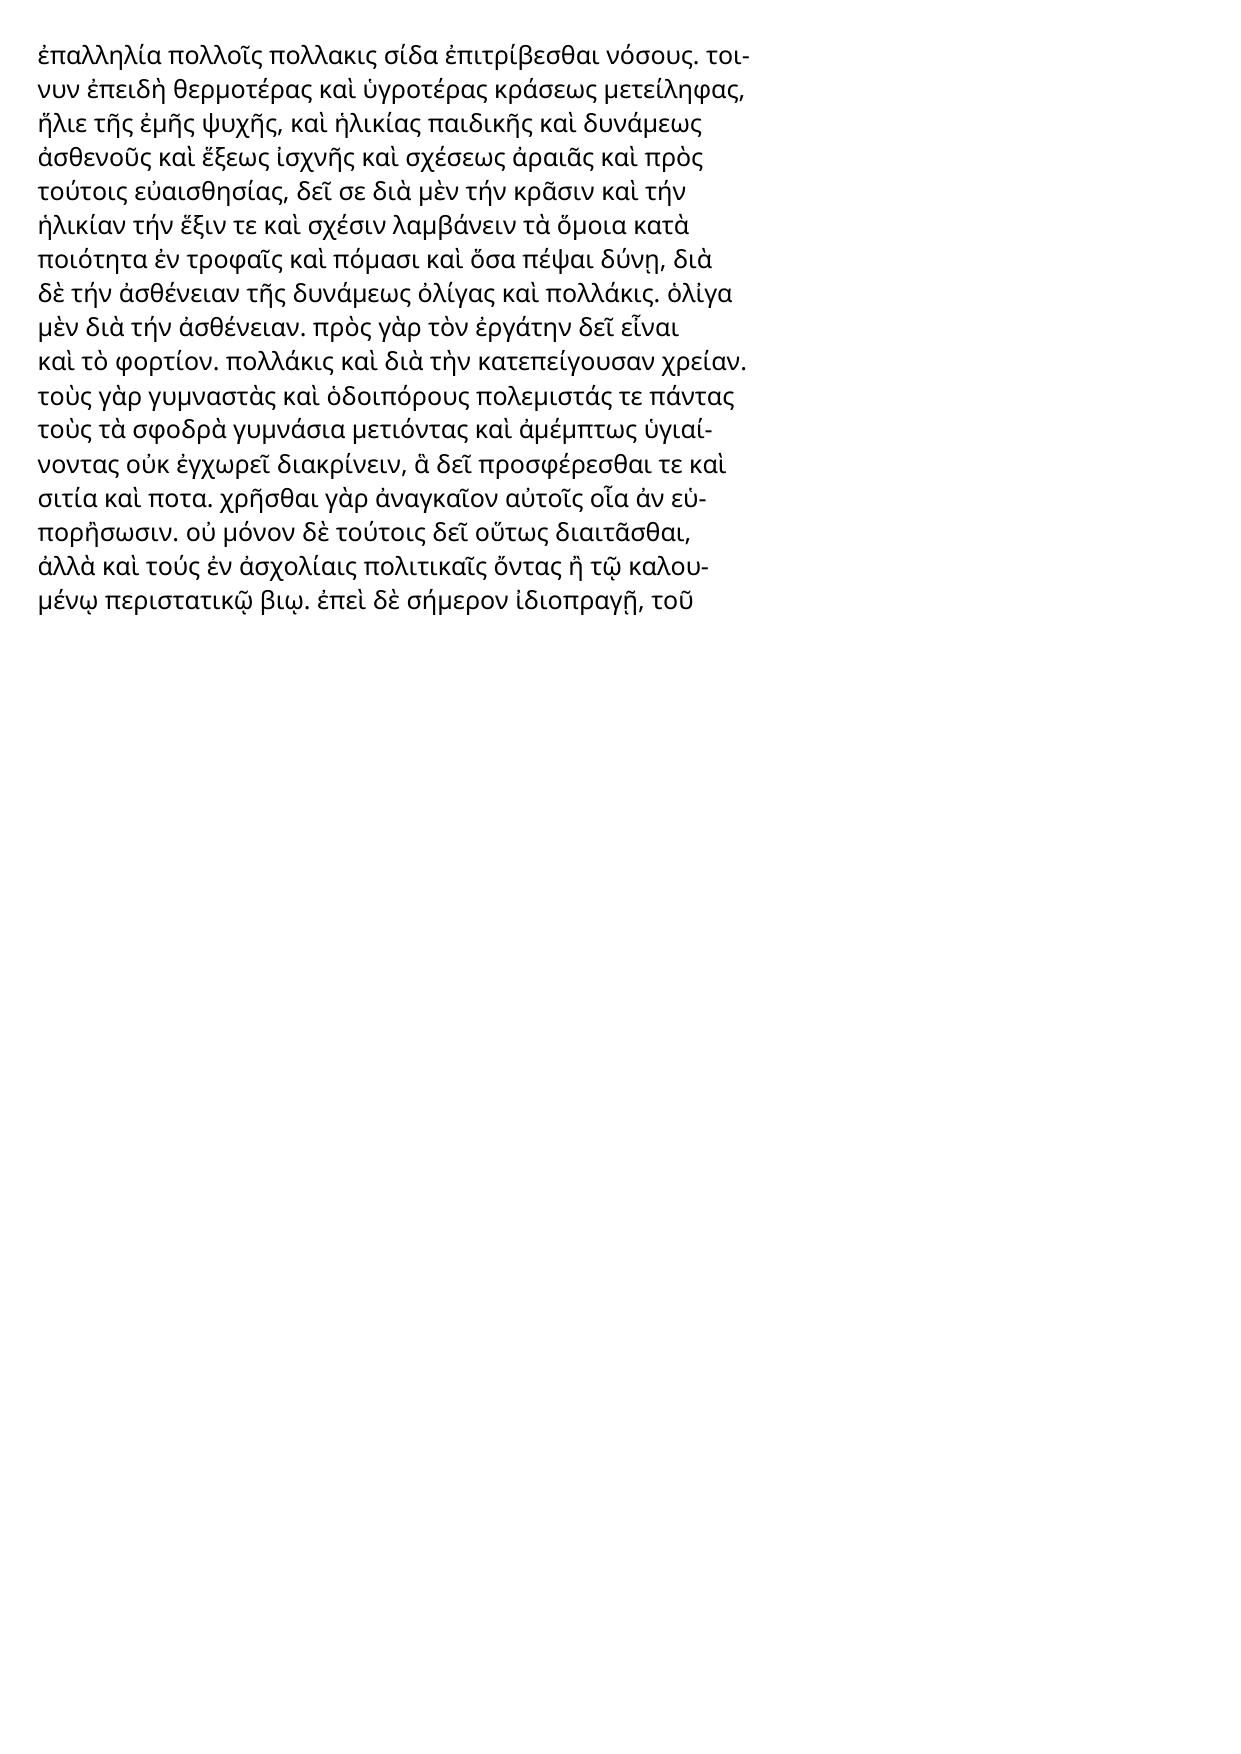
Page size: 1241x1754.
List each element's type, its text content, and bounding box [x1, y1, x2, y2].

text ἐπαλληλία πολλοῖς πολλακις σίδα ἐπιτρίβεσθαι νόσους. τοι- νυν ἐπειδὴ θερμοτέρας καὶ ὑγροτέρας κράσεως μετείληφας, ἥλιε τῆς ἐμῆς ψυχῆς, καὶ ἡλικίας παιδικῆς καὶ δυνάμεως ἀσθενοῦς καὶ ἕξεως ἰσχνῆς καὶ σχέσεως ἀραιᾶς καὶ πρὸς τούτοις εὐαισθησίας, δεῖ σε διὰ μὲν τήν κρᾶσιν καὶ τήν ἡλικίαν τήν ἕξιν τε καὶ σχέσιν λαμβάνειν τὰ ὅμοια κατὰ ποιότητα ἐν τροφαῖς καὶ πόμασι καὶ ὅσα πέψαι δύνῃ, διὰ δὲ τήν ἀσθένειαν τῆς δυνάμεως ὀλίγας καὶ πολλάκις. ὁλἰγα μὲν διὰ τήν ἀσθένειαν. πρὸς γὰρ τὸν ἐργάτην δεῖ εἶναι καὶ τὸ φορτίον. πολλάκις καὶ διὰ τὴν κατεπείγουσαν χρείαν. τοὺς γὰρ γυμναστὰς καὶ ὁδοιπόρους πολεμιστάς τε πάντας τοὺς τὰ σφοδρὰ γυμνάσια μετιόντας καὶ ἀμέμπτως ὑγιαί- νοντας οὐκ ἐγχωρεῖ διακρίνειν, ἃ δεῖ προσφέρεσθαι τε καὶ σιτία καὶ ποτα. χρῆσθαι γὰρ ἀναγκαῖον αὐτοῖς οἷα ἀν εὑ- πορἢσωσιν. οὐ μόνον δὲ τούτοις δεῖ οὕτως διαιτᾶσθαι, ἀλλὰ καὶ τούς ἐν ἀσχολίαις πολιτικαῖς ὄντας ἢ τῷ καλου- μένῳ περιστατικῷ βιῳ. ἐπεὶ δὲ σήμερον ἰδιοπραγῇ, τοῦ [37, 37, 1203, 617]
